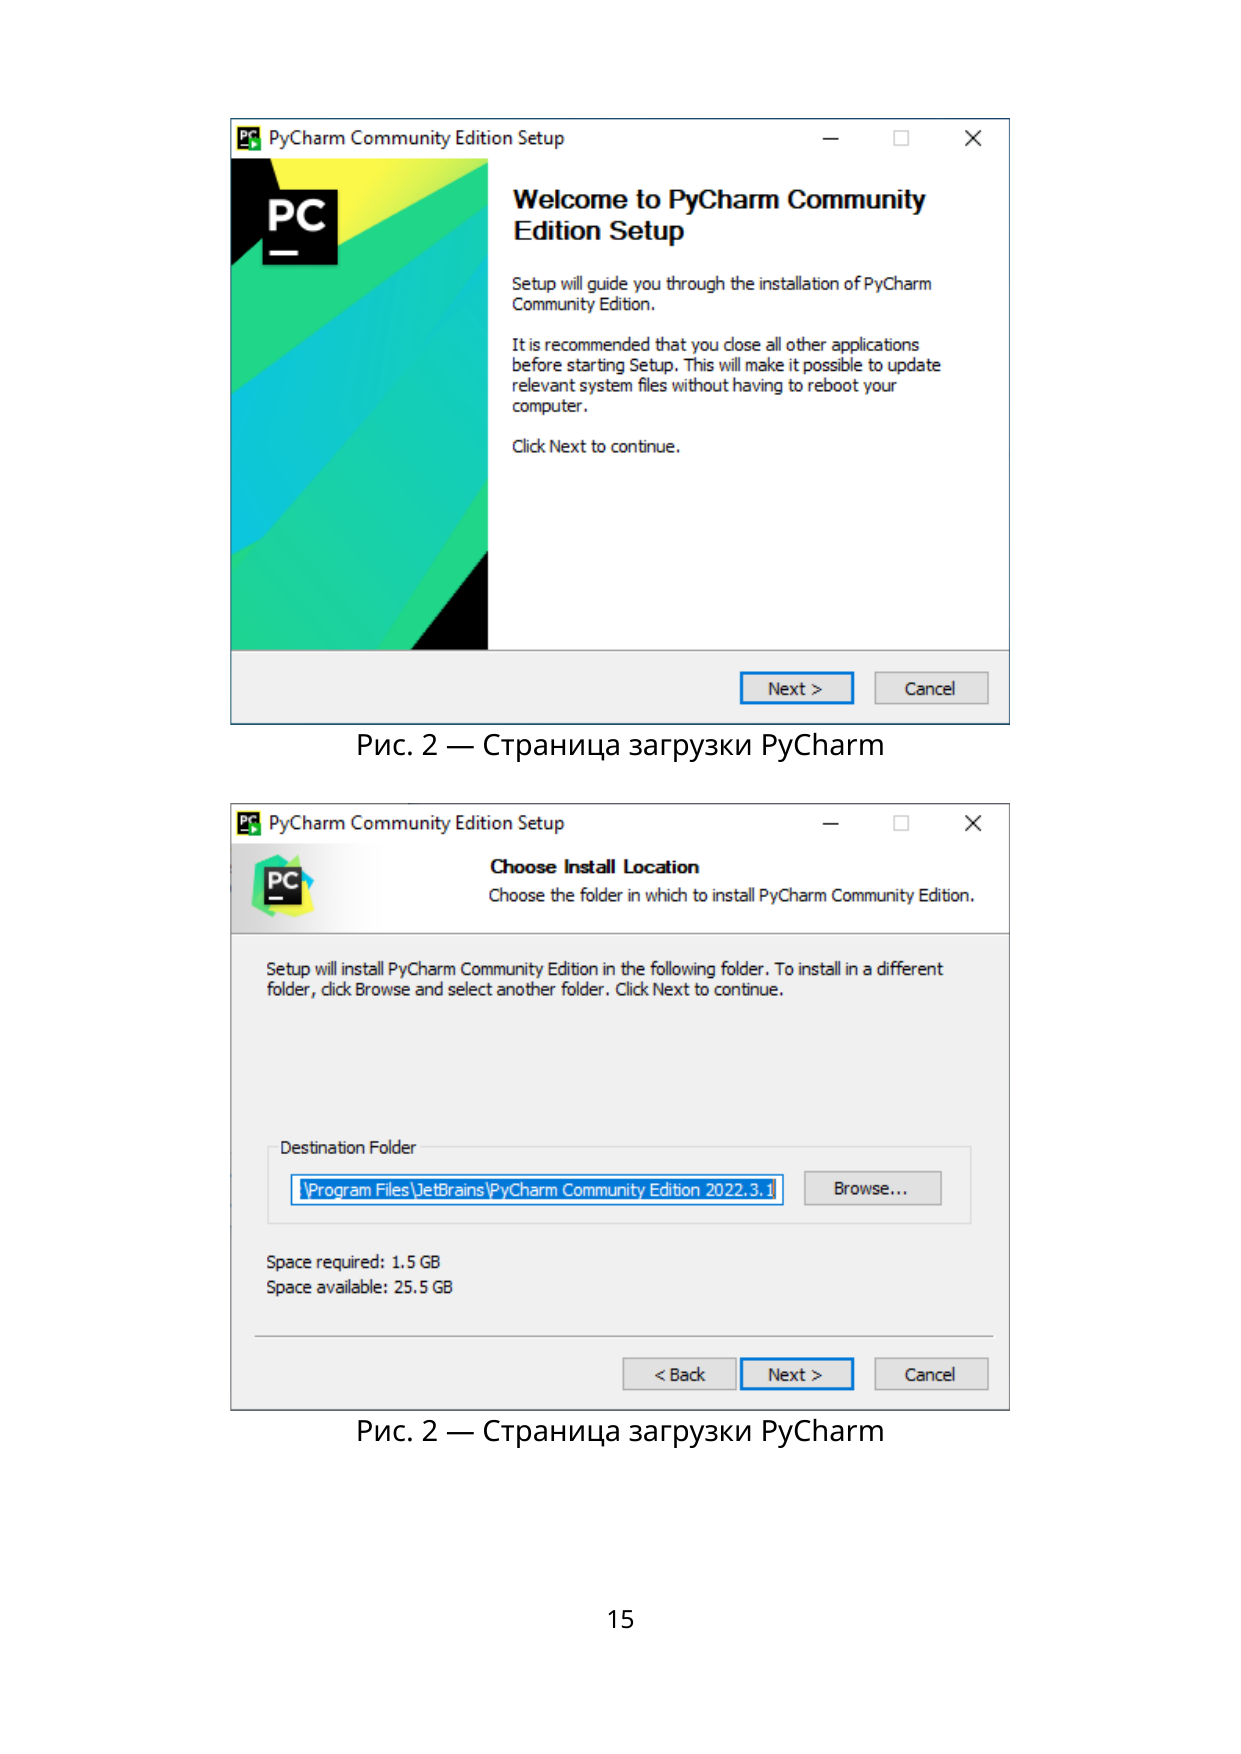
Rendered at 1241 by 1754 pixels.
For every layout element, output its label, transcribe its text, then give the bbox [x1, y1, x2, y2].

picture [230, 118, 1010, 725]
text Рис. 2 — Страница загрузки PyCharm [118, 804, 1122, 1450]
picture [230, 803, 1010, 1411]
text Рис. 2 — Страница загрузки PyCharm [118, 118, 1122, 764]
